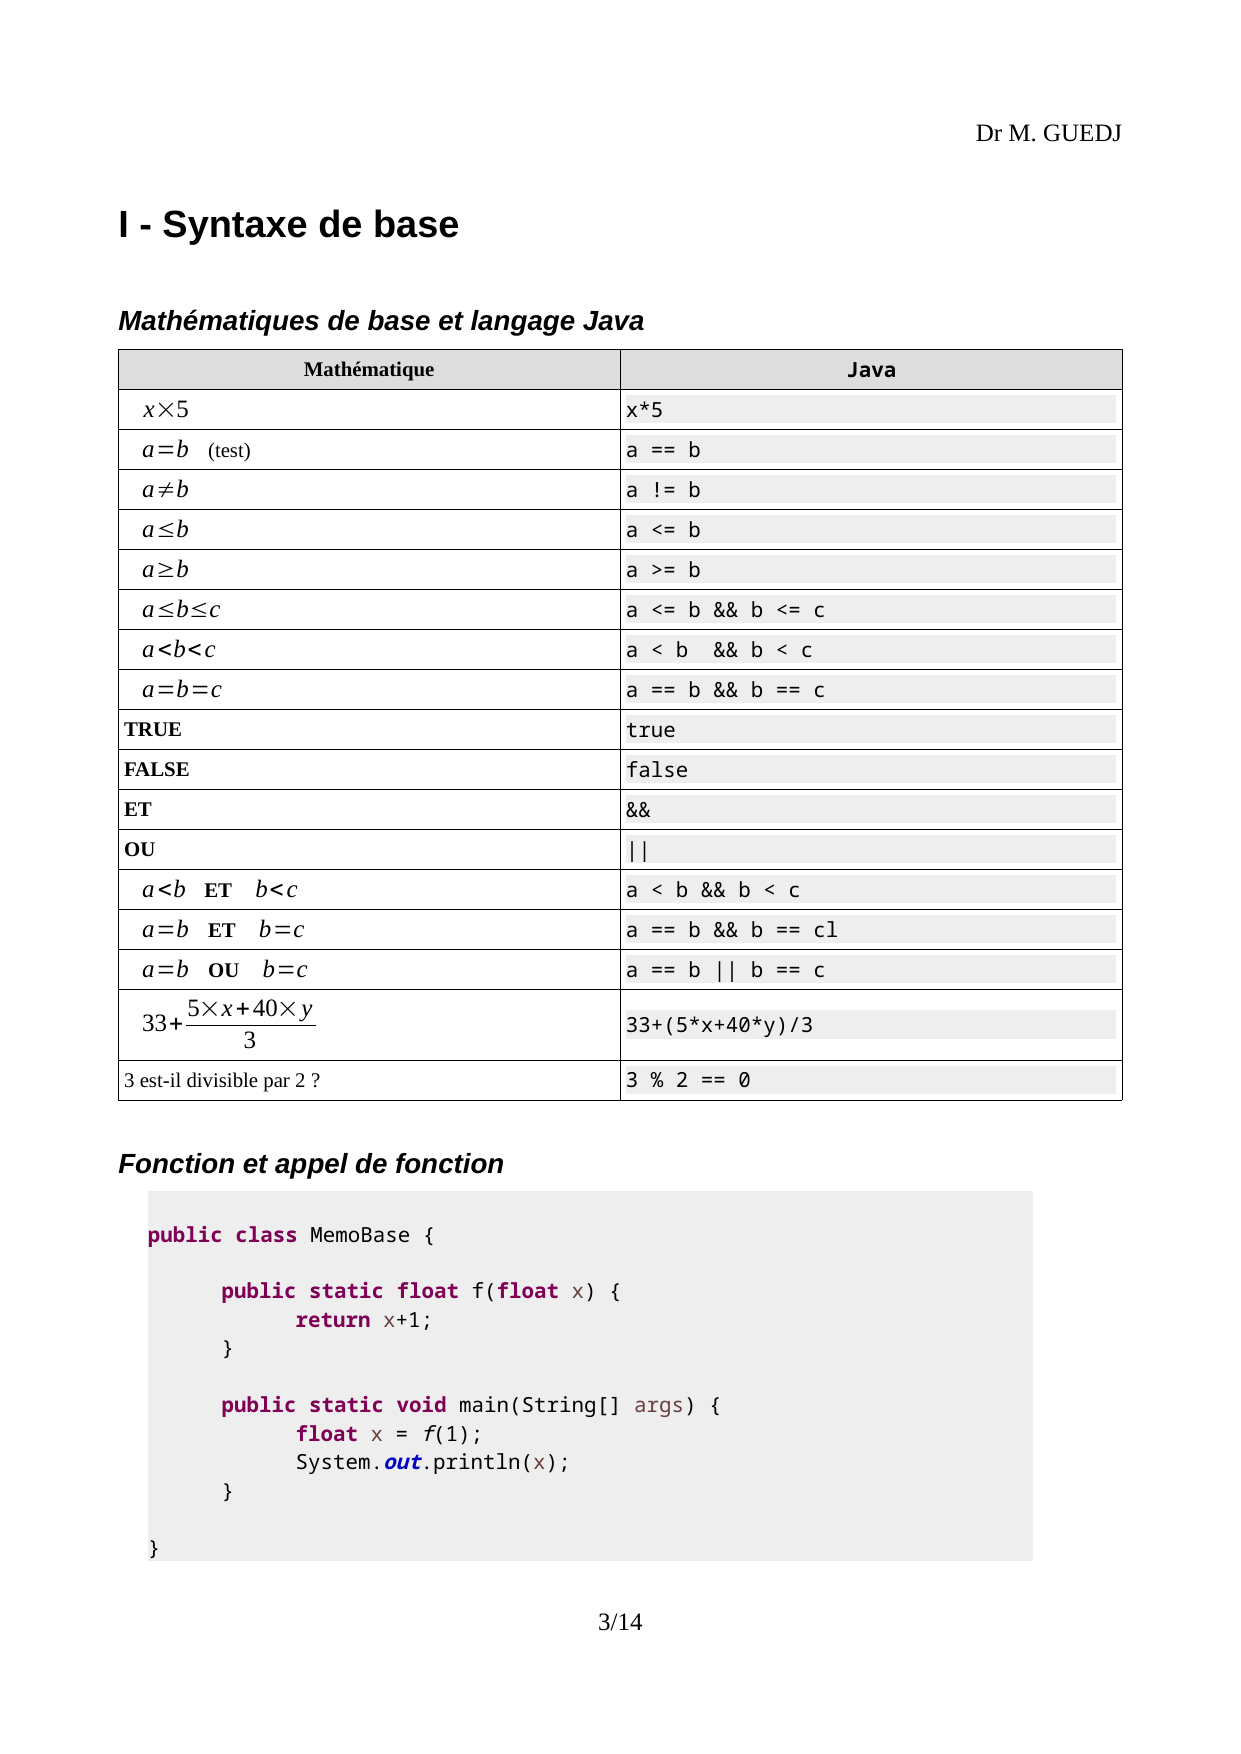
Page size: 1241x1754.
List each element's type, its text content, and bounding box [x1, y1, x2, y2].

table_cell a == b && b == c [621, 670, 1122, 709]
table_cell ET [119, 790, 620, 829]
table_cell a <= b [621, 510, 1122, 549]
table_cell true [621, 710, 1122, 749]
table_cell a == b [621, 430, 1122, 469]
table_cell [119, 390, 620, 429]
table_cell [119, 630, 620, 669]
text return x+1; [148, 1305, 1033, 1333]
table_cell a != b [621, 470, 1122, 509]
table_cell (test) [119, 430, 620, 469]
table_cell || [621, 830, 1122, 869]
table_cell OU [119, 950, 620, 989]
table_cell a == b && b == cl [621, 910, 1122, 949]
table_cell [119, 590, 620, 629]
table_cell 33+(5*x+40*y)/3 [621, 990, 1122, 1060]
text } [148, 1476, 1033, 1504]
text public static void main(String[] args) { [148, 1390, 1033, 1419]
table_cell a < b && b < c [621, 870, 1122, 909]
table_cell [119, 990, 620, 1060]
table_cell [119, 470, 620, 509]
table_cell [119, 670, 620, 709]
subtitle Fonction et appel de fonction [118, 1147, 1122, 1179]
table_cell ET [119, 910, 620, 949]
text System.out.println(x); [148, 1447, 1033, 1476]
table_cell a == b || b == c [621, 950, 1122, 989]
table_header Java [621, 350, 1122, 389]
table_cell false [621, 750, 1122, 789]
table_header Mathématique [119, 350, 620, 389]
table_cell VRAI [119, 710, 620, 749]
text } [148, 1533, 1033, 1561]
text public class MemoBase { [148, 1220, 1033, 1248]
table_cell && [621, 790, 1122, 829]
text float x = f(1); [148, 1419, 1033, 1447]
subtitle Mathématiques de base et langage Java [118, 305, 1122, 337]
table_cell a >= b [621, 550, 1122, 589]
text } [148, 1333, 1033, 1362]
table_cell 3 est-il divisible par 2 ? [119, 1061, 620, 1100]
table_cell a < b && b < c [621, 630, 1122, 669]
table_cell x*5 [621, 390, 1122, 429]
table_cell [119, 510, 620, 549]
subtitle I - Syntaxe de base [118, 201, 1122, 245]
table_cell a <= b && b <= c [621, 590, 1122, 629]
table_cell 3 % 2 == 0 [621, 1061, 1122, 1100]
table_cell ET [119, 870, 620, 909]
table_cell OU [119, 830, 620, 869]
text public static float f(float x) { [148, 1277, 1033, 1305]
table_cell [119, 550, 620, 589]
table_cell FAUX [119, 750, 620, 789]
